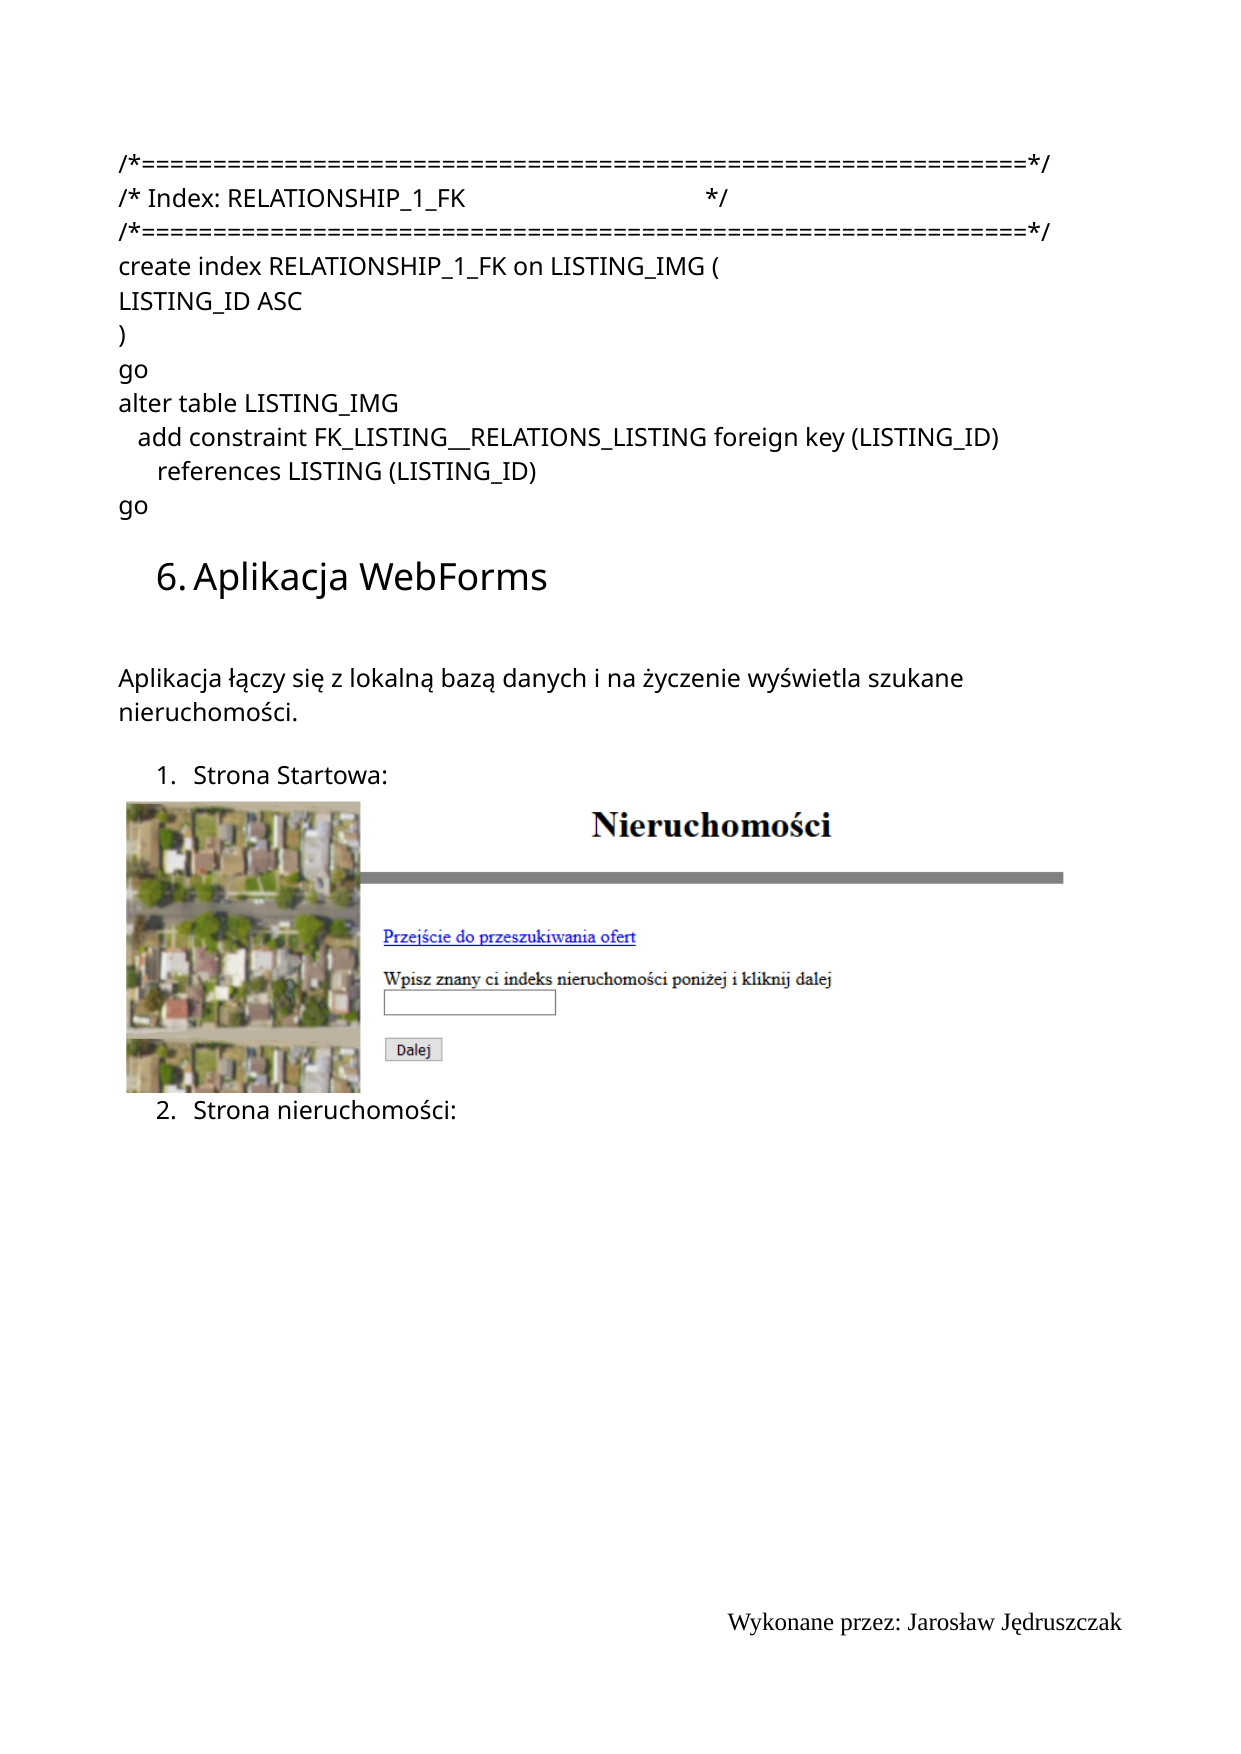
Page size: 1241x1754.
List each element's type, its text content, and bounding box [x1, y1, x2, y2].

text /* Index: RELATIONSHIP_1_FK */ [118, 181, 1122, 215]
text alter table LISTING_IMG [118, 385, 1122, 419]
list Strona Startowa: [156, 757, 1122, 791]
text ) [118, 317, 1122, 351]
text go [118, 487, 1122, 522]
text Aplikacja łączy się z lokalną bazą danych i na życzenie wyświetla szukane nieruchomości. [118, 660, 1122, 728]
list Aplikacja WebForms [156, 550, 1122, 601]
text add constraint FK_LISTING__RELATIONS_LISTING foreign key (LISTING_ID) [118, 419, 1122, 453]
text /*==============================================================*/ [118, 147, 1122, 181]
text references LISTING (LISTING_ID) [118, 453, 1122, 487]
text create index RELATIONSHIP_1_FK on LISTING_IMG ( [118, 249, 1122, 283]
text /*==============================================================*/ [118, 215, 1122, 249]
text go [118, 351, 1122, 385]
text LISTING_ID ASC [118, 283, 1122, 317]
list Strona nieruchomości: [156, 1093, 1122, 1126]
picture [118, 791, 1122, 1093]
